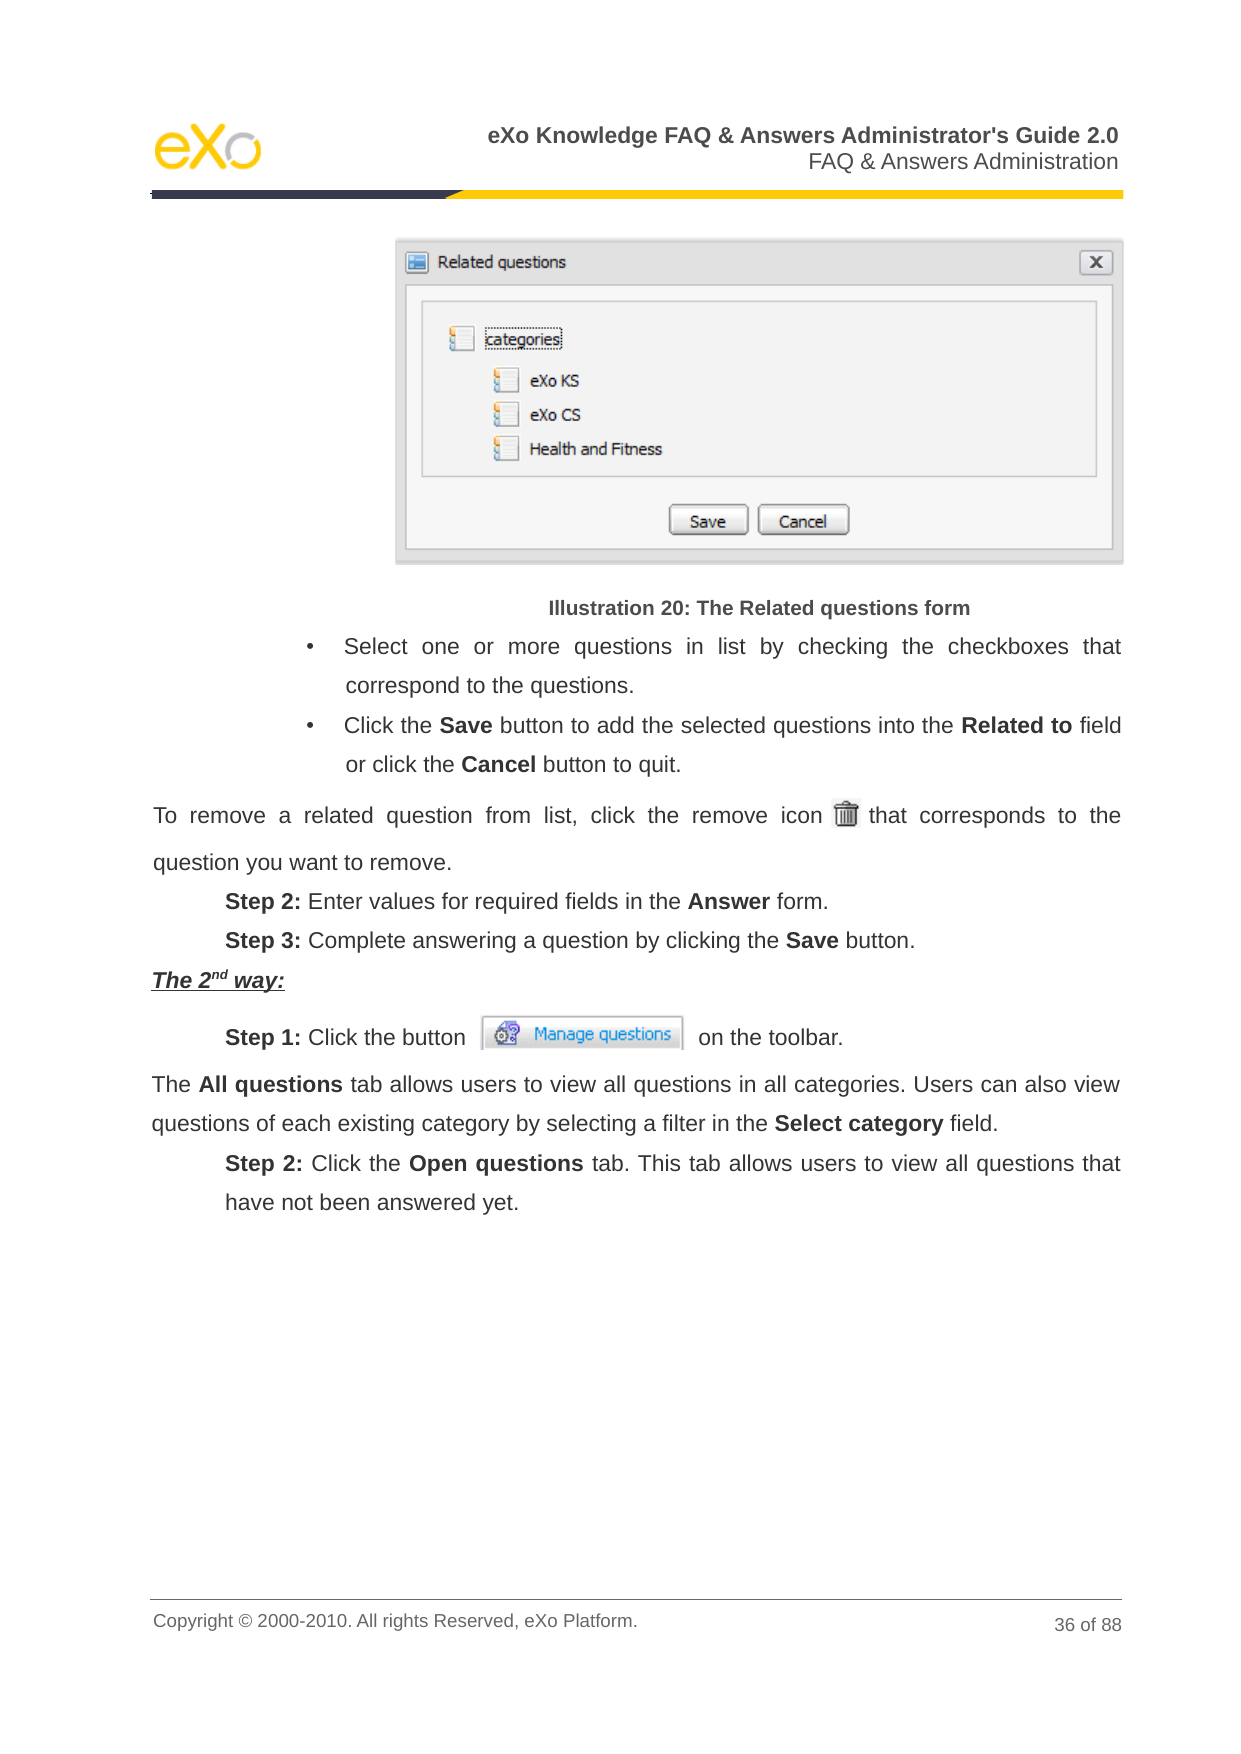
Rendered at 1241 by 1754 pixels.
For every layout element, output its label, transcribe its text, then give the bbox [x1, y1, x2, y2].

list The 2nd way: [114, 967, 1122, 993]
picture [151, 190, 1124, 199]
picture [155, 123, 262, 170]
list Step 1: Click the button on the toolbar. [187, 1006, 1122, 1057]
list To remove a related question from list, click the remove iconthat corresponds to the question you want to remove. [115, 791, 1122, 875]
picture [395, 237, 1124, 565]
picture [479, 1013, 685, 1050]
list Step 2: Click the Open questions tab. This tab allows users to view all questions that have not been answered yet. [187, 1149, 1122, 1215]
list Illustration 20: The Related questions form [395, 565, 1123, 620]
picture [831, 798, 862, 828]
list Click the Save button to add the selected questions into the Related to field or click the Cancel button to quit. [306, 712, 1122, 778]
list Step 2: Enter values for required fields in the Answer form. [187, 888, 1122, 914]
list Step 3: Complete answering a question by clicking the Save button. [187, 927, 1122, 954]
list Select one or more questions in list by checking the checkboxes that correspond to the questions. [306, 223, 1123, 699]
list The All questions tab allows users to view all questions in all categories. Users can also view questions of each existing category by selecting a filter in the Select category field. [114, 1071, 1122, 1136]
